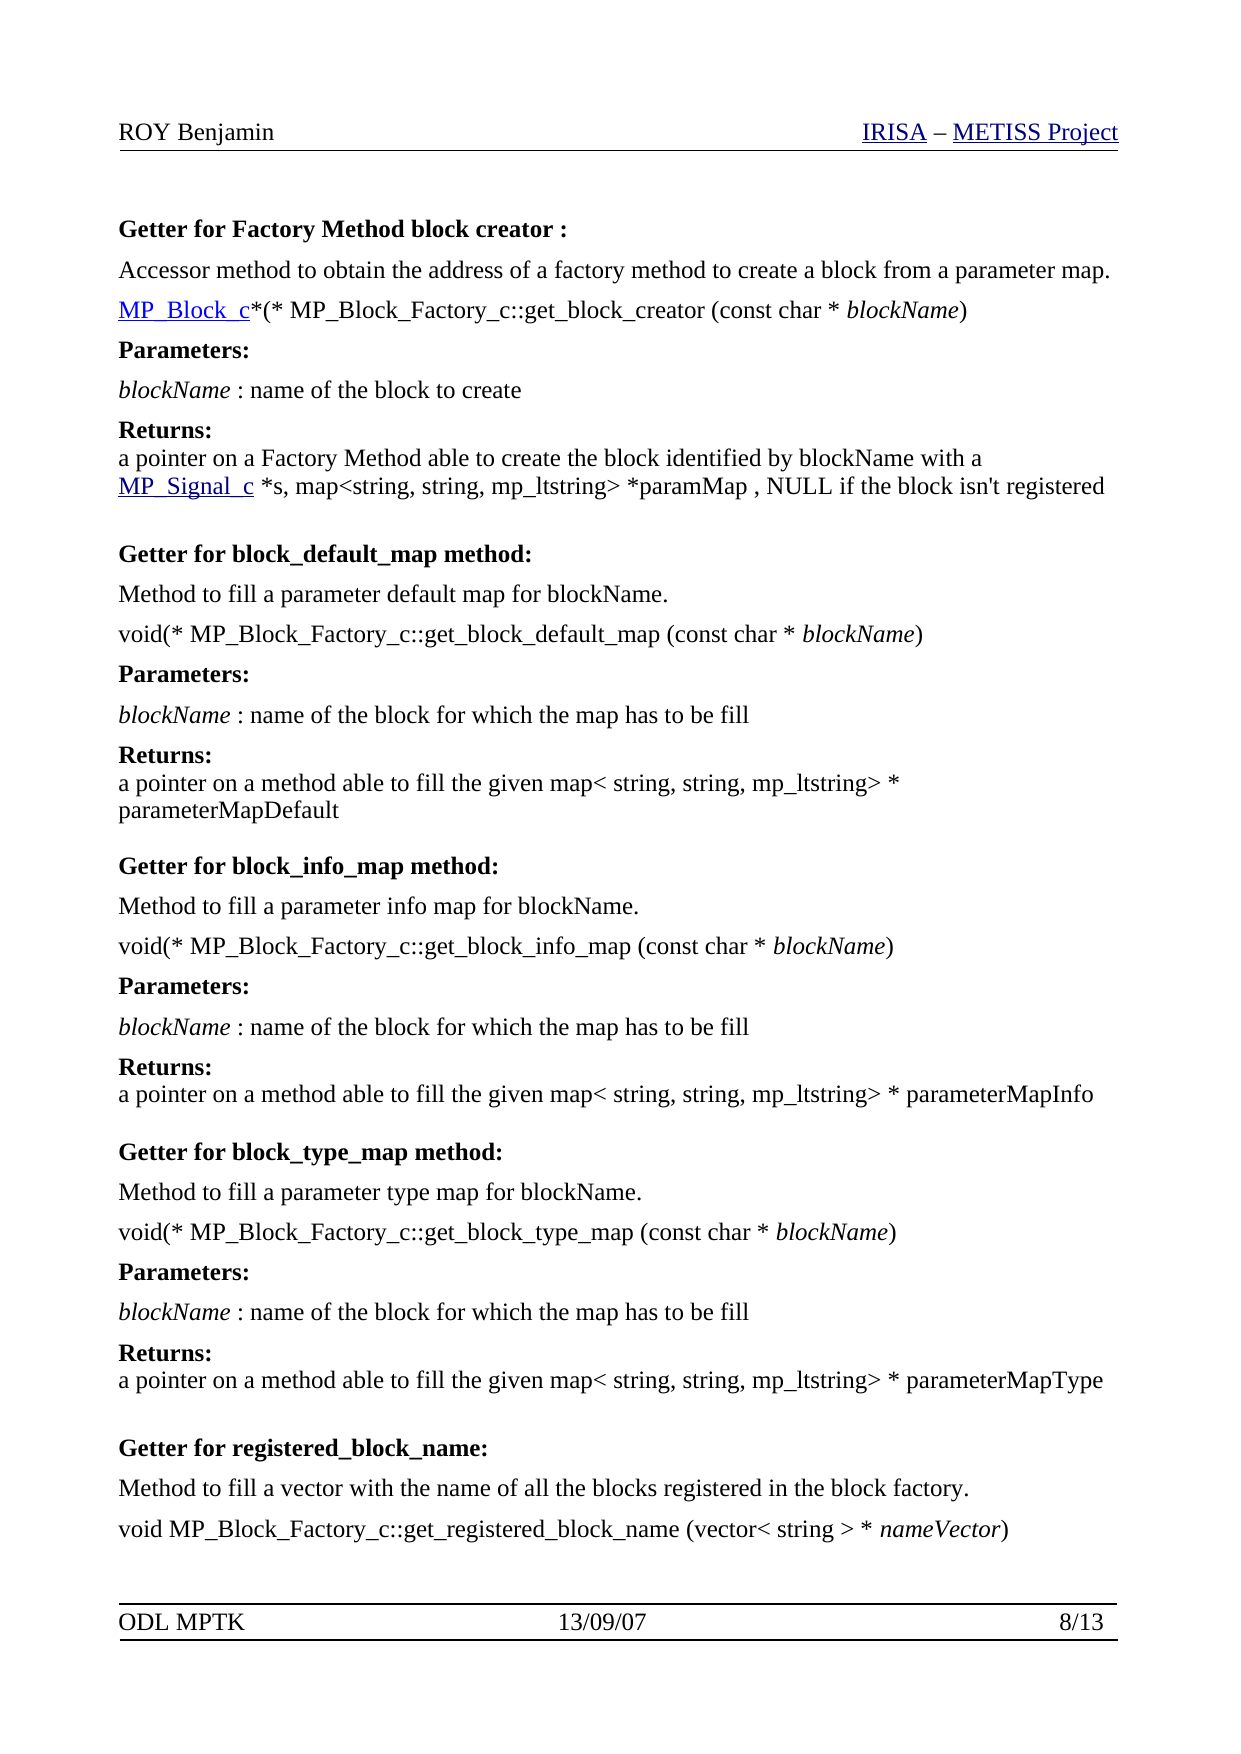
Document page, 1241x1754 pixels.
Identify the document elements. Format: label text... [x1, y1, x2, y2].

text blockName : name of the block for which the map has to be fill [118, 701, 1122, 728]
text Method to fill a parameter info map for blockName. [118, 892, 1122, 920]
list a pointer on a method able to fill the given map< string, string, mp_ltstring> * parameterMapDefault [118, 769, 1122, 824]
text Method to fill a parameter type map for blockName. [118, 1178, 1122, 1206]
text Getter for registered_block_name: [118, 1434, 1122, 1462]
text Method to fill a parameter default map for blockName. [118, 580, 1122, 608]
subtitle Returns: [118, 741, 1122, 769]
text blockName : name of the block for which the map has to be fill [118, 1298, 1122, 1326]
subtitle Returns: [118, 1053, 1122, 1081]
text Parameters: [118, 661, 1122, 688]
text MP_Block_c*(* MP_Block_Factory_c::get_block_creator (const char * blockName) [118, 296, 1122, 324]
text Getter for block_info_map method: [118, 852, 1122, 879]
text void(* MP_Block_Factory_c::get_block_info_map (const char * blockName) [118, 932, 1122, 960]
text void(* MP_Block_Factory_c::get_block_type_map (const char * blockName) [118, 1218, 1122, 1246]
text Accessor method to obtain the address of a factory method to create a block from a parameter map. [118, 256, 1122, 283]
text Parameters: [118, 972, 1122, 1000]
text Getter for block_default_map method: [118, 540, 1122, 568]
text Getter for Factory Method block creator : [118, 216, 1122, 243]
list a pointer on a method able to fill the given map< string, string, mp_ltstring> * parameterMapInfo [118, 1081, 1122, 1108]
subtitle Returns: [118, 417, 1122, 444]
text Parameters: [118, 1258, 1122, 1286]
text void MP_Block_Factory_c::get_registered_block_name (vector< string > * nameVector) [118, 1515, 1122, 1542]
text void(* MP_Block_Factory_c::get_block_default_map (const char * blockName) [118, 620, 1122, 648]
text Method to fill a vector with the name of all the blocks registered in the block factory. [118, 1474, 1122, 1502]
text blockName : name of the block to create [118, 376, 1122, 404]
text Parameters: [118, 336, 1122, 364]
text blockName : name of the block for which the map has to be fill [118, 1013, 1122, 1040]
subtitle Returns: [118, 1339, 1122, 1366]
list a pointer on a method able to fill the given map< string, string, mp_ltstring> * parameterMapType [118, 1366, 1122, 1394]
list a pointer on a Factory Method able to create the block identified by blockName with a MP_Signal_c *s, map<string, string, mp_ltstring> *paramMap , NULL if the block isn't registered [118, 444, 1122, 500]
text Getter for block_type_map method: [118, 1138, 1122, 1165]
